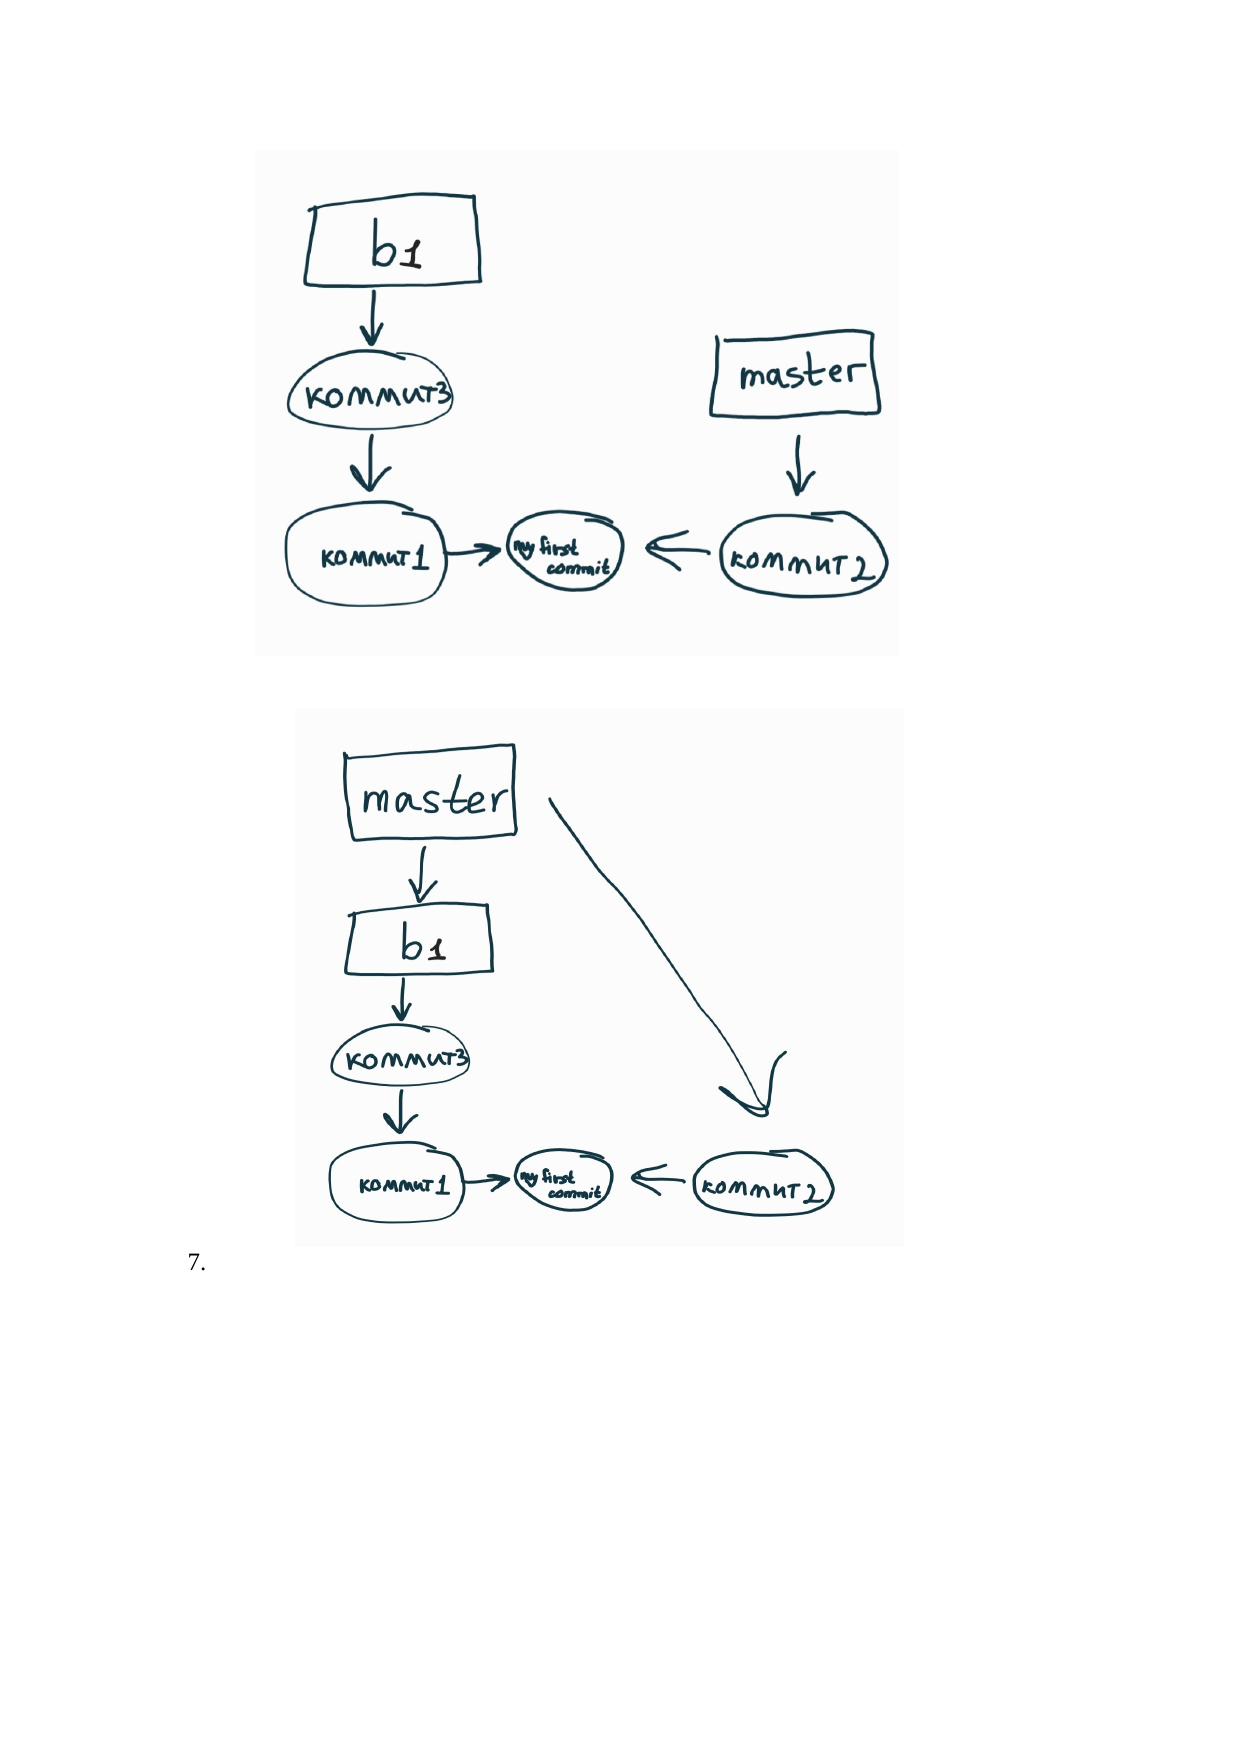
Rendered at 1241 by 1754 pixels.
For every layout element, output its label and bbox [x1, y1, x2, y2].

picture [255, 150, 899, 656]
picture [294, 708, 905, 1247]
